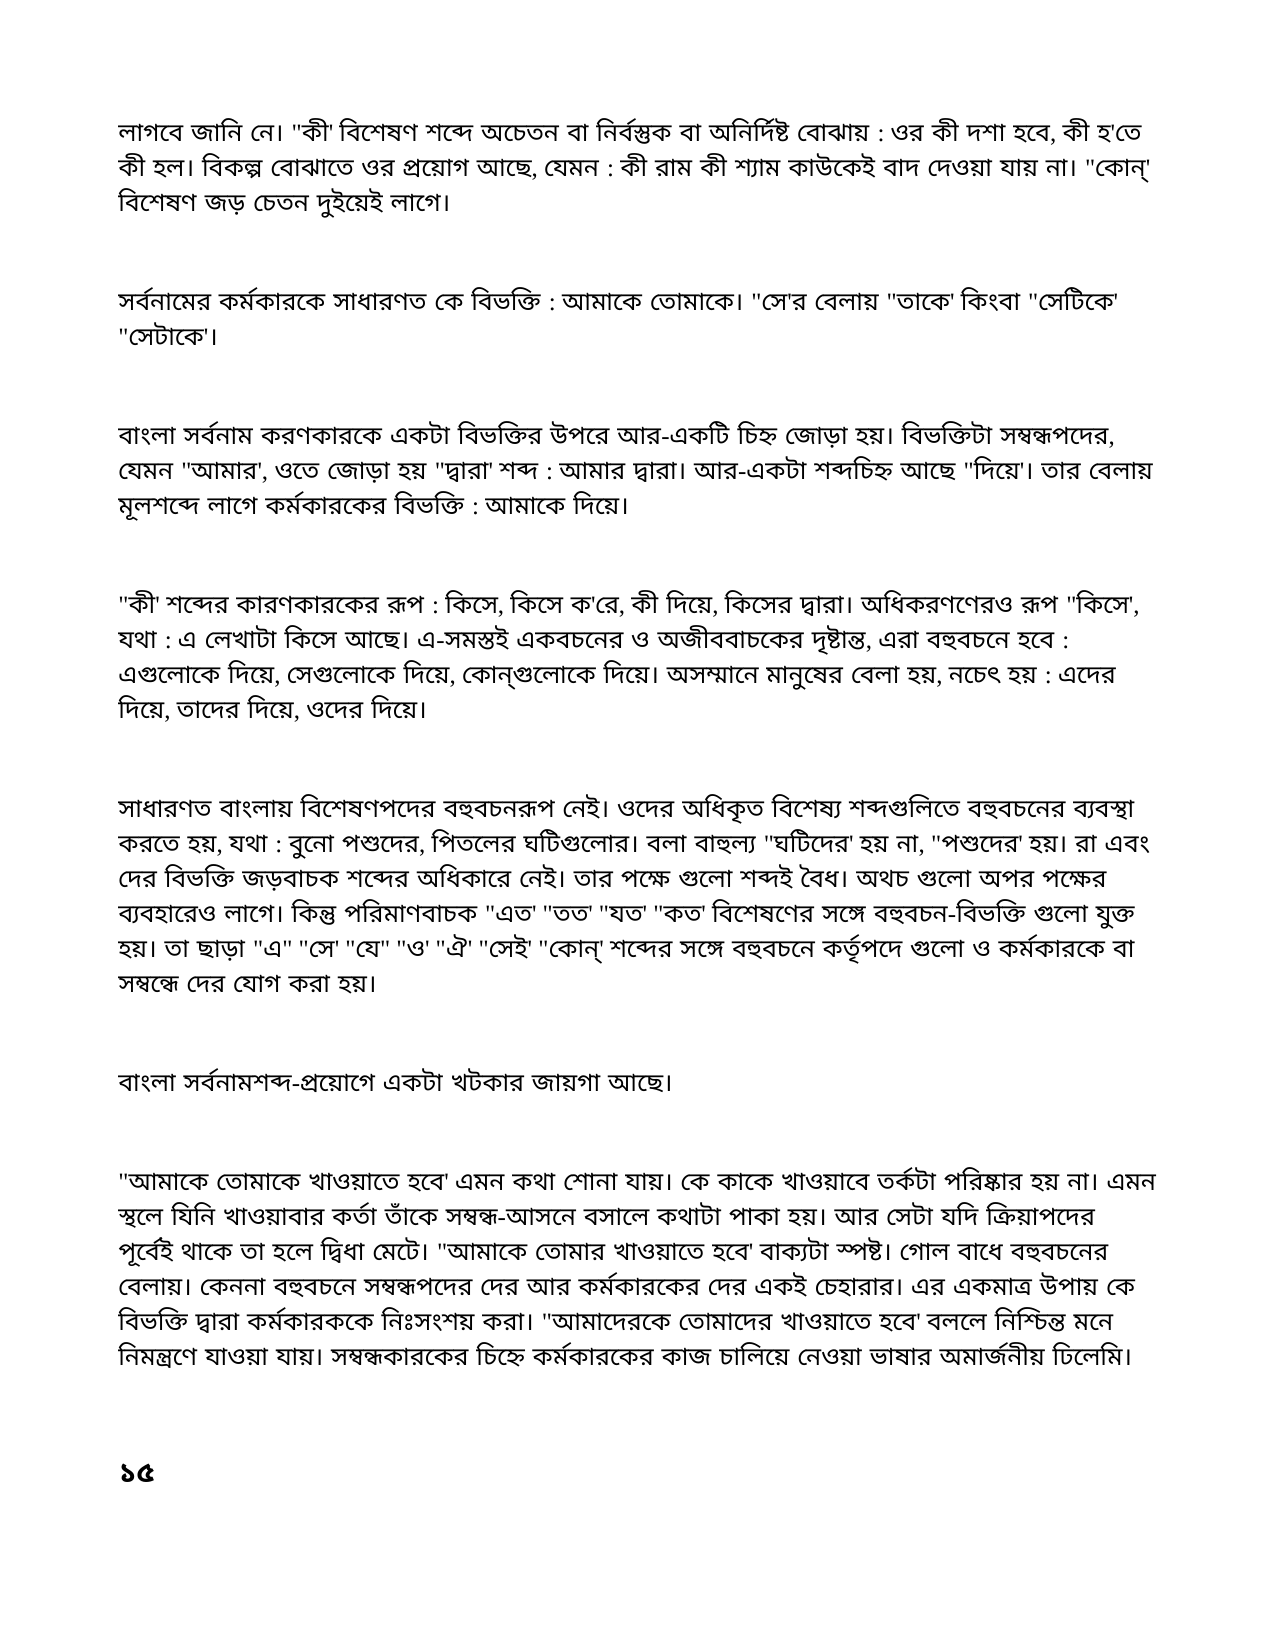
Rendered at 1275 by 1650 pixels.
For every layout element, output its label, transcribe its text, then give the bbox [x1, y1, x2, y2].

text "আমাকে তোমাকে খাওয়াতে হবে' এমন কথা শোনা যায়। কে কাকে খাওয়াবে তর্কটা পরিষ্কার হয় না। এমন স্থলে যিনি খাওয়াবার কর্তা তাঁকে সম্বন্ধ-আসনে বসালে কথাটা পাকা হয়। আর সেটা যদি ক্রিয়াপদের পূর্বেই থাকে তা হলে দ্বিধা মেটে। "আমাকে তোমার খাওয়াতে হবে' বাক্যটা স্পষ্ট। গোল বাধে বহুবচনের বেলায়। কেননা বহুবচনে সম্বন্ধপদের দের আর কর্মকারকের দের একই চেহারার। এর একমাত্র উপায় কে বিভক্তি দ্বারা কর্মকারককে নিঃসংশয় করা। "আমাদেরকে তোমাদের খাওয়াতে হবে' বললে নিশ্চিন্ত মনে নিমন্ত্রণে যাওয়া যায়। সম্বন্ধকারকের চিহ্নে কর্মকারকের কাজ চালিয়ে নেওয়া ভাষার অমার্জনীয় ঢিলেমি। [118, 1167, 1157, 1371]
text সাধারণত বাংলায় বিশেষণপদের বহুবচনরূপ নেই। ওদের অধিকৃত বিশেষ্য শব্দগুলিতে বহুবচনের ব্যবস্থা করতে হয়, যথা : বুনো পশুদের, পিতলের ঘটিগুলোর। বলা বাহুল্য "ঘটিদের' হয় না, "পশুদের' হয়। রা এবং দের বিভক্তি জড়বাচক শব্দের অধিকারে নেই। তার পক্ষে গুলো শব্দই বৈধ। অথচ গুলো অপর পক্ষের ব্যবহারেও লাগে। কিন্তু পরিমাণবাচক "এত' "তত' "যত' "কত' বিশেষণের সঙ্গে বহুবচন-বিভক্তি গুলো যুক্ত হয়। তা ছাড়া "এ" "সে' "যে" "ও' "ঐ' "সেই' "কোন্‌' শব্দের সঙ্গে বহুবচনে কর্তৃপদে গুলো ও কর্মকারকে বা সম্বন্ধে দের যোগ করা হয়। [118, 794, 1157, 998]
text সর্বনামের কর্মকারকে সাধারণত কে বিভক্তি : আমাকে তোমাকে। "সে'র বেলায় "তাকে' কিংবা "সেটিকে' "সেটাকে'। [118, 287, 1157, 351]
text "কী' শব্দের কারণকারকের রূপ : কিসে, কিসে ক'রে, কী দিয়ে, কিসের দ্বারা। অধিকরণণেরও রূপ "কিসে', যথা : এ লেখাটা কিসে আছে। এ-সমস্তই একবচনের ও অজীববাচকের দৃষ্টান্ত, এরা বহুবচনে হবে : এগুলোকে দিয়ে, সেগুলোকে দিয়ে, কোন্‌গুলোকে দিয়ে। অসম্মানে মানুষের বেলা হয়, নচেৎ হয় : এদের দিয়ে, তাদের দিয়ে, ওদের দিয়ে। [118, 590, 1157, 724]
subtitle ১৫ [118, 1455, 1157, 1489]
text বাংলা সর্বনামশব্দ-প্রয়োগে একটা খটকার জায়গা আছে। [118, 1068, 1157, 1097]
text বাংলা সর্বনাম করণকারকে একটা বিভক্তির উপরে আর-একটি চিহ্ন জোড়া হয়। বিভক্তিটা সম্বন্ধপদের, যেমন "আমার', ওতে জোড়া হয় "দ্বারা' শব্দ : আমার দ্বারা। আর-একটা শব্দচিহ্ন আছে "দিয়ে'। তার বেলায় মূলশব্দে লাগে কর্মকারকের বিভক্তি : আমাকে দিয়ে। [118, 421, 1157, 520]
text লাগবে জানি নে। "কী' বিশেষণ শব্দে অচেতন বা নির্বস্তুক বা অনির্দিষ্ট বোঝায় : ওর কী দশা হবে, কী হ'তে কী হল। বিকল্প বোঝাতে ওর প্রয়োগ আছে, যেমন : কী রাম কী শ্যাম কাউকেই বাদ দেওয়া যায় না। "কোন্‌' বিশেষণ জড় চেতন দুইয়েই লাগে। [118, 118, 1157, 217]
